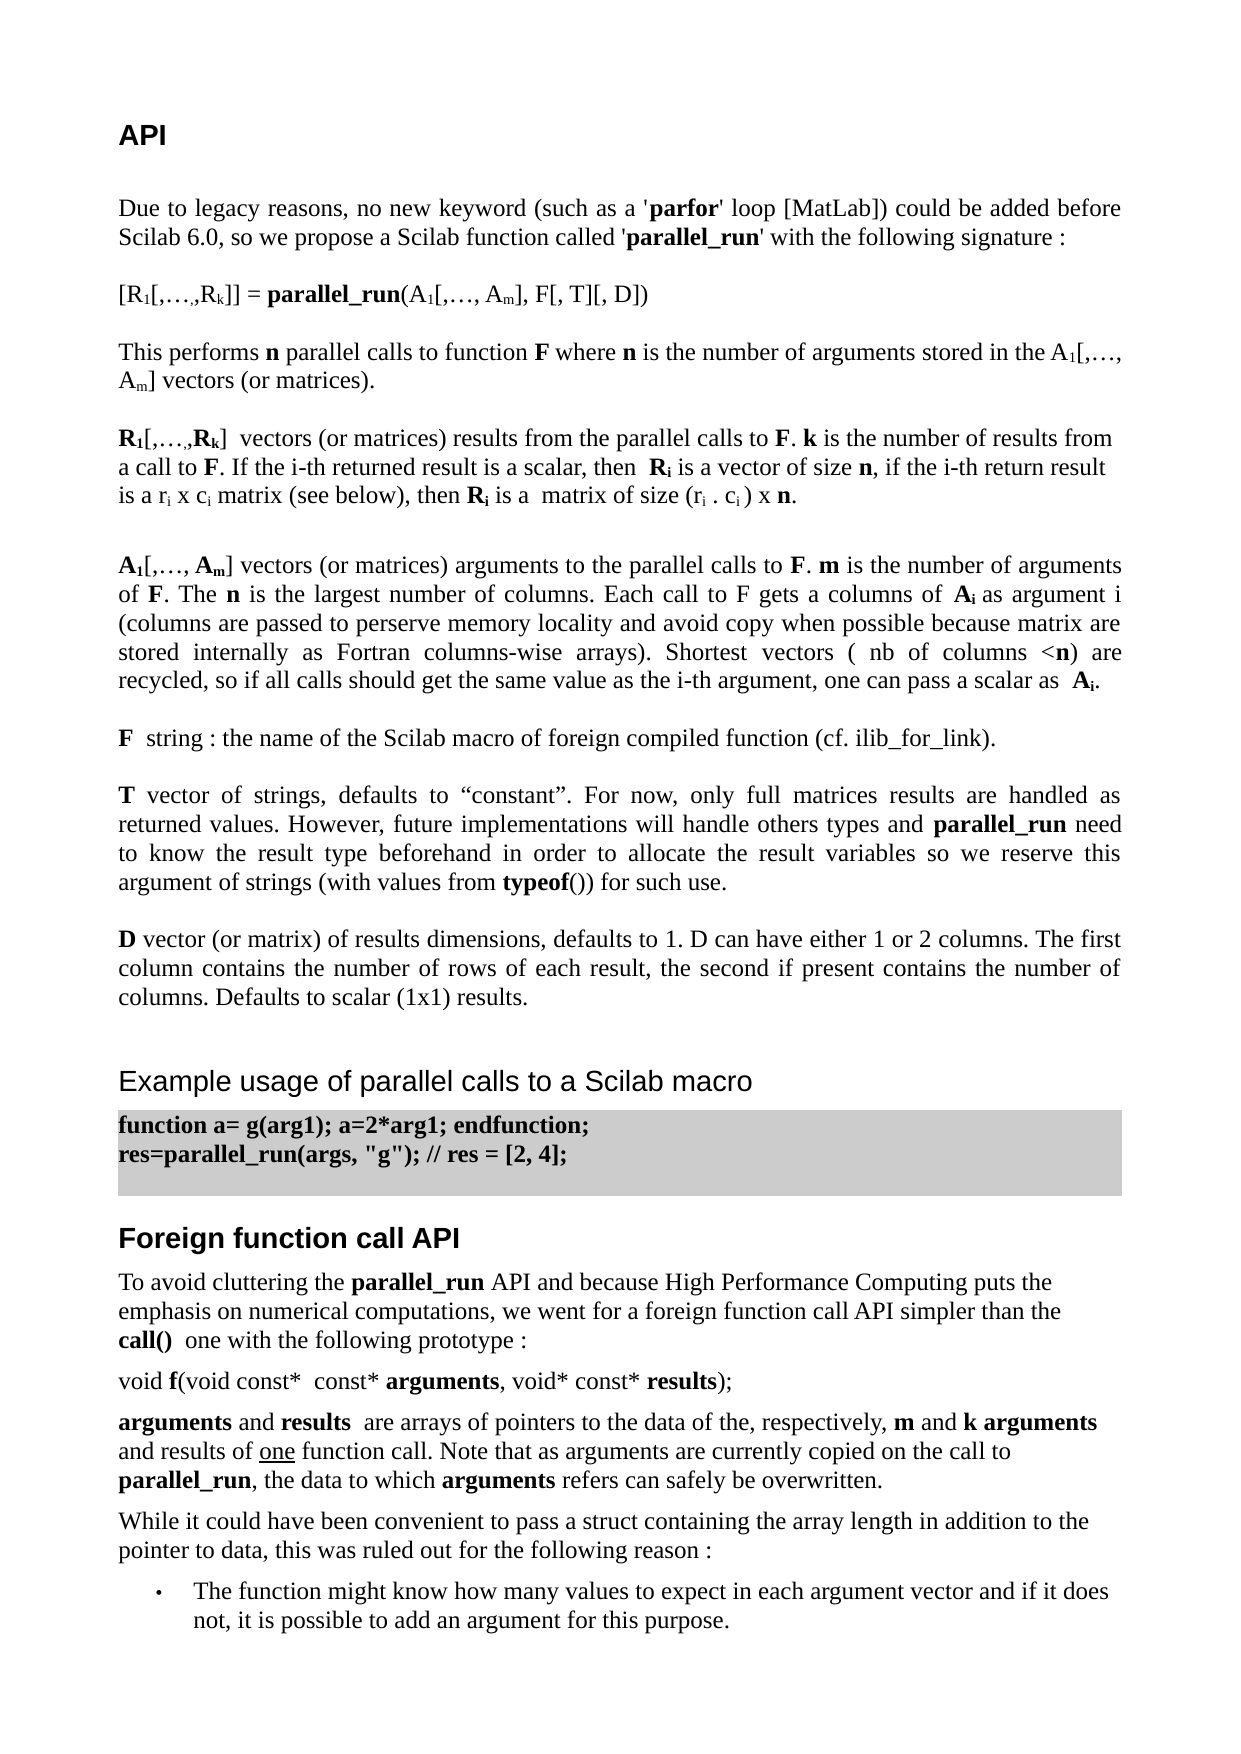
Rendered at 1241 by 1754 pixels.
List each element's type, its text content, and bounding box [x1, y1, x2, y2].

text F string : the name of the Scilab macro of foreign compiled function (cf. ilib_for_link). [118, 723, 1122, 752]
text [R1[,…,,Rk]] = parallel_run(A1[,…, Am], F[, T][, D]) [118, 279, 1122, 308]
subtitle Example usage of parallel calls to a Scilab macro [118, 1064, 1122, 1098]
text Due to legacy reasons, no new keyword (such as a 'parfor' loop [MatLab]) could be added before Scilab 6.0, so we propose a Scilab function called 'parallel_run' with the following signature : [118, 193, 1122, 250]
subtitle API [118, 118, 1122, 152]
text T vector of strings, defaults to “constant”. For now, only full matrices results are handled as returned values. However, future implementations will handle others types and parallel_run need to know the result type beforehand in order to allocate the result variables so we reserve this argument of strings (with values from typeof()) for such use. [118, 780, 1122, 895]
text void f(void const* const* arguments, void* const* results); [118, 1366, 1122, 1395]
text This performs n parallel calls to function F where n is the number of arguments stored in the A1[,…, Am] vectors (or matrices). [118, 337, 1122, 394]
text To avoid cluttering the parallel_run API and because High Performance Computing puts the emphasis on numerical computations, we went for a foreign function call API simpler than the call() one with the following prototype : [118, 1267, 1122, 1354]
text A1[,…, Am] vectors (or matrices) arguments to the parallel calls to F. m is the number of arguments of F. The n is the largest number of columns. Each call to F gets a columns of Ai as argument i (columns are passed to perserve memory locality and avoid copy when possible because matrix are stored internally as Fortran columns-wise arrays). Shortest vectors ( nb of columns <n) are recycled, so if all calls should get the same value as the i-th argument, one can pass a scalar as Ai. [118, 550, 1122, 694]
text While it could have been convenient to pass a struct containing the array length in addition to the pointer to data, this was ruled out for the following reason : [118, 1506, 1122, 1564]
list The function might know how many values to expect in each argument vector and if it does not, it is possible to add an argument for this purpose. [156, 1576, 1122, 1634]
text R1[,…,,Rk] vectors (or matrices) results from the parallel calls to F. k is the number of results from a call to F. If the i-th returned result is a scalar, then Ri is a vector of size n, if the i-th return result is a ri x ci matrix (see below), then Ri is a matrix of size (ri . ci ) x n. [118, 423, 1122, 509]
text D vector (or matrix) of results dimensions, defaults to 1. D can have either 1 or 2 columns. The first column contains the number of rows of each result, the second if present contains the number of columns. Defaults to scalar (1x1) results. [118, 924, 1122, 1010]
subtitle Foreign function call API [118, 1221, 1122, 1255]
text function a= g(arg1); a=2*arg1; endfunction; [118, 1110, 1122, 1139]
text res=parallel_run(args, "g"); // res = [2, 4]; [118, 1139, 1122, 1168]
text arguments and results are arrays of pointers to the data of the, respectively, m and k arguments and results of one function call. Note that as arguments are currently copied on the call to parallel_run, the data to which arguments refers can safely be overwritten. [118, 1407, 1122, 1494]
